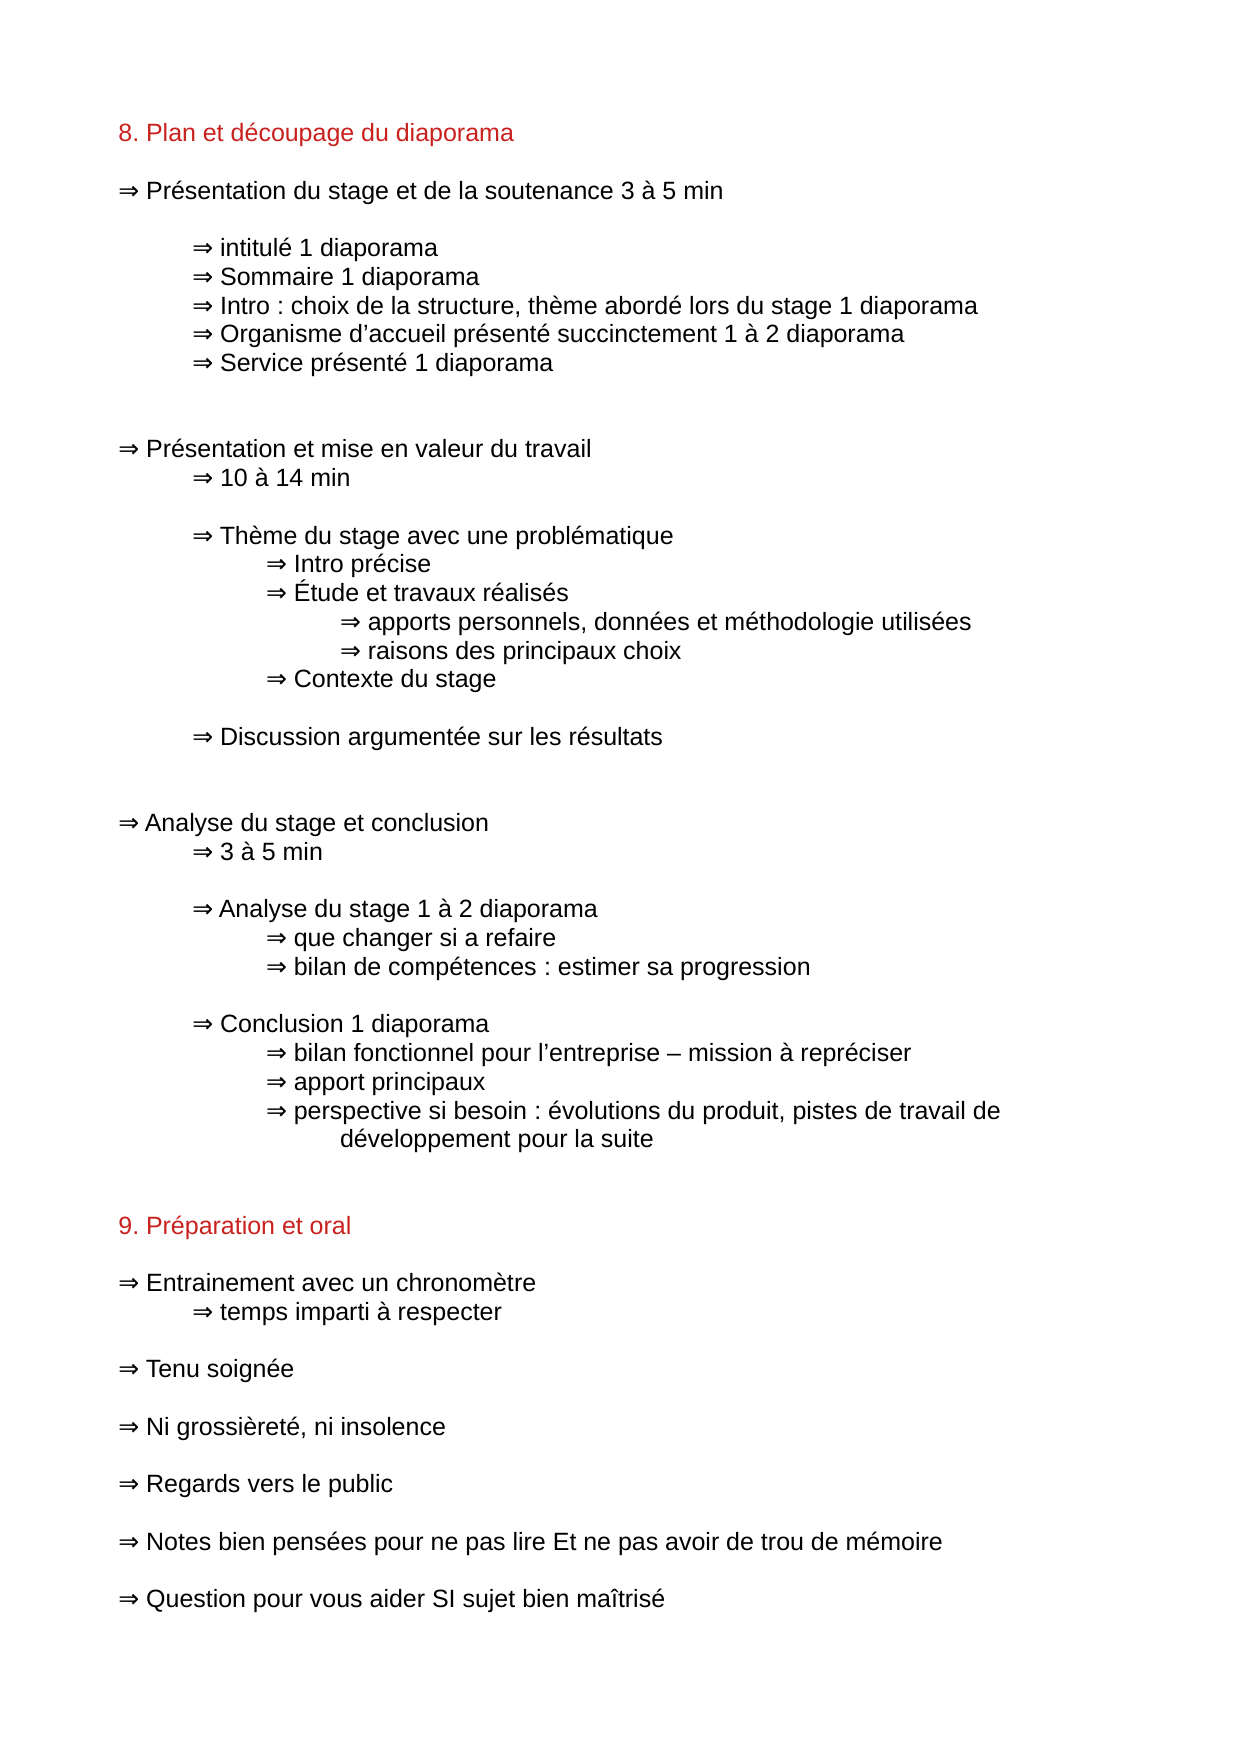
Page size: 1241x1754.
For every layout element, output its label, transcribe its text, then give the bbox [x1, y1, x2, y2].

text ⇒ bilan de compétences : estimer sa progression [118, 952, 1122, 981]
text ⇒ Intro précise [118, 549, 1122, 578]
text ⇒ Analyse du stage et conclusion [118, 808, 1122, 837]
text ⇒ que changer si a refaire [118, 923, 1122, 952]
text ⇒ perspective si besoin : évolutions du produit, pistes de travail de développement pour la suite [118, 1096, 1122, 1153]
text ⇒ Étude et travaux réalisés [118, 578, 1122, 607]
text ⇒ Discussion argumentée sur les résultats [118, 722, 1122, 751]
text ⇒ Intro : choix de la structure, thème abordé lors du stage 1 diaporama [118, 291, 1122, 319]
text ⇒ Présentation et mise en valeur du travail [118, 434, 1122, 463]
text ⇒ Sommaire 1 diaporama [118, 262, 1122, 291]
text ⇒ Entrainement avec un chronomètre [118, 1268, 1122, 1297]
text ⇒ temps imparti à respecter [118, 1297, 1122, 1326]
text ⇒ Question pour vous aider SI sujet bien maîtrisé [118, 1584, 1122, 1613]
text ⇒ Contexte du stage [118, 664, 1122, 693]
text ⇒ Notes bien pensées pour ne pas lire Et ne pas avoir de trou de mémoire [118, 1527, 1122, 1556]
text 8. Plan et découpage du diaporama [118, 118, 1122, 147]
text ⇒ bilan fonctionnel pour l’entreprise – mission à repréciser [118, 1038, 1122, 1067]
text ⇒ Thème du stage avec une problématique [118, 521, 1122, 549]
text ⇒ Présentation du stage et de la soutenance 3 à 5 min [118, 176, 1122, 204]
text ⇒ raisons des principaux choix [118, 636, 1122, 664]
text ⇒ Conclusion 1 diaporama [118, 1009, 1122, 1038]
text ⇒ Analyse du stage 1 à 2 diaporama [118, 894, 1122, 923]
text ⇒ Organisme d’accueil présenté succinctement 1 à 2 diaporama [118, 319, 1122, 348]
text ⇒ Tenu soignée [118, 1354, 1122, 1383]
text ⇒ Regards vers le public [118, 1469, 1122, 1498]
text ⇒ 3 à 5 min [118, 837, 1122, 866]
text ⇒ apports personnels, données et méthodologie utilisées [118, 607, 1122, 636]
text ⇒ Ni grossièreté, ni insolence [118, 1412, 1122, 1441]
text ⇒ 10 à 14 min [118, 463, 1122, 492]
text ⇒ intitulé 1 diaporama [118, 233, 1122, 262]
text ⇒ apport principaux [118, 1067, 1122, 1096]
text ⇒ Service présenté 1 diaporama [118, 348, 1122, 377]
text 9. Préparation et oral [118, 1211, 1122, 1239]
